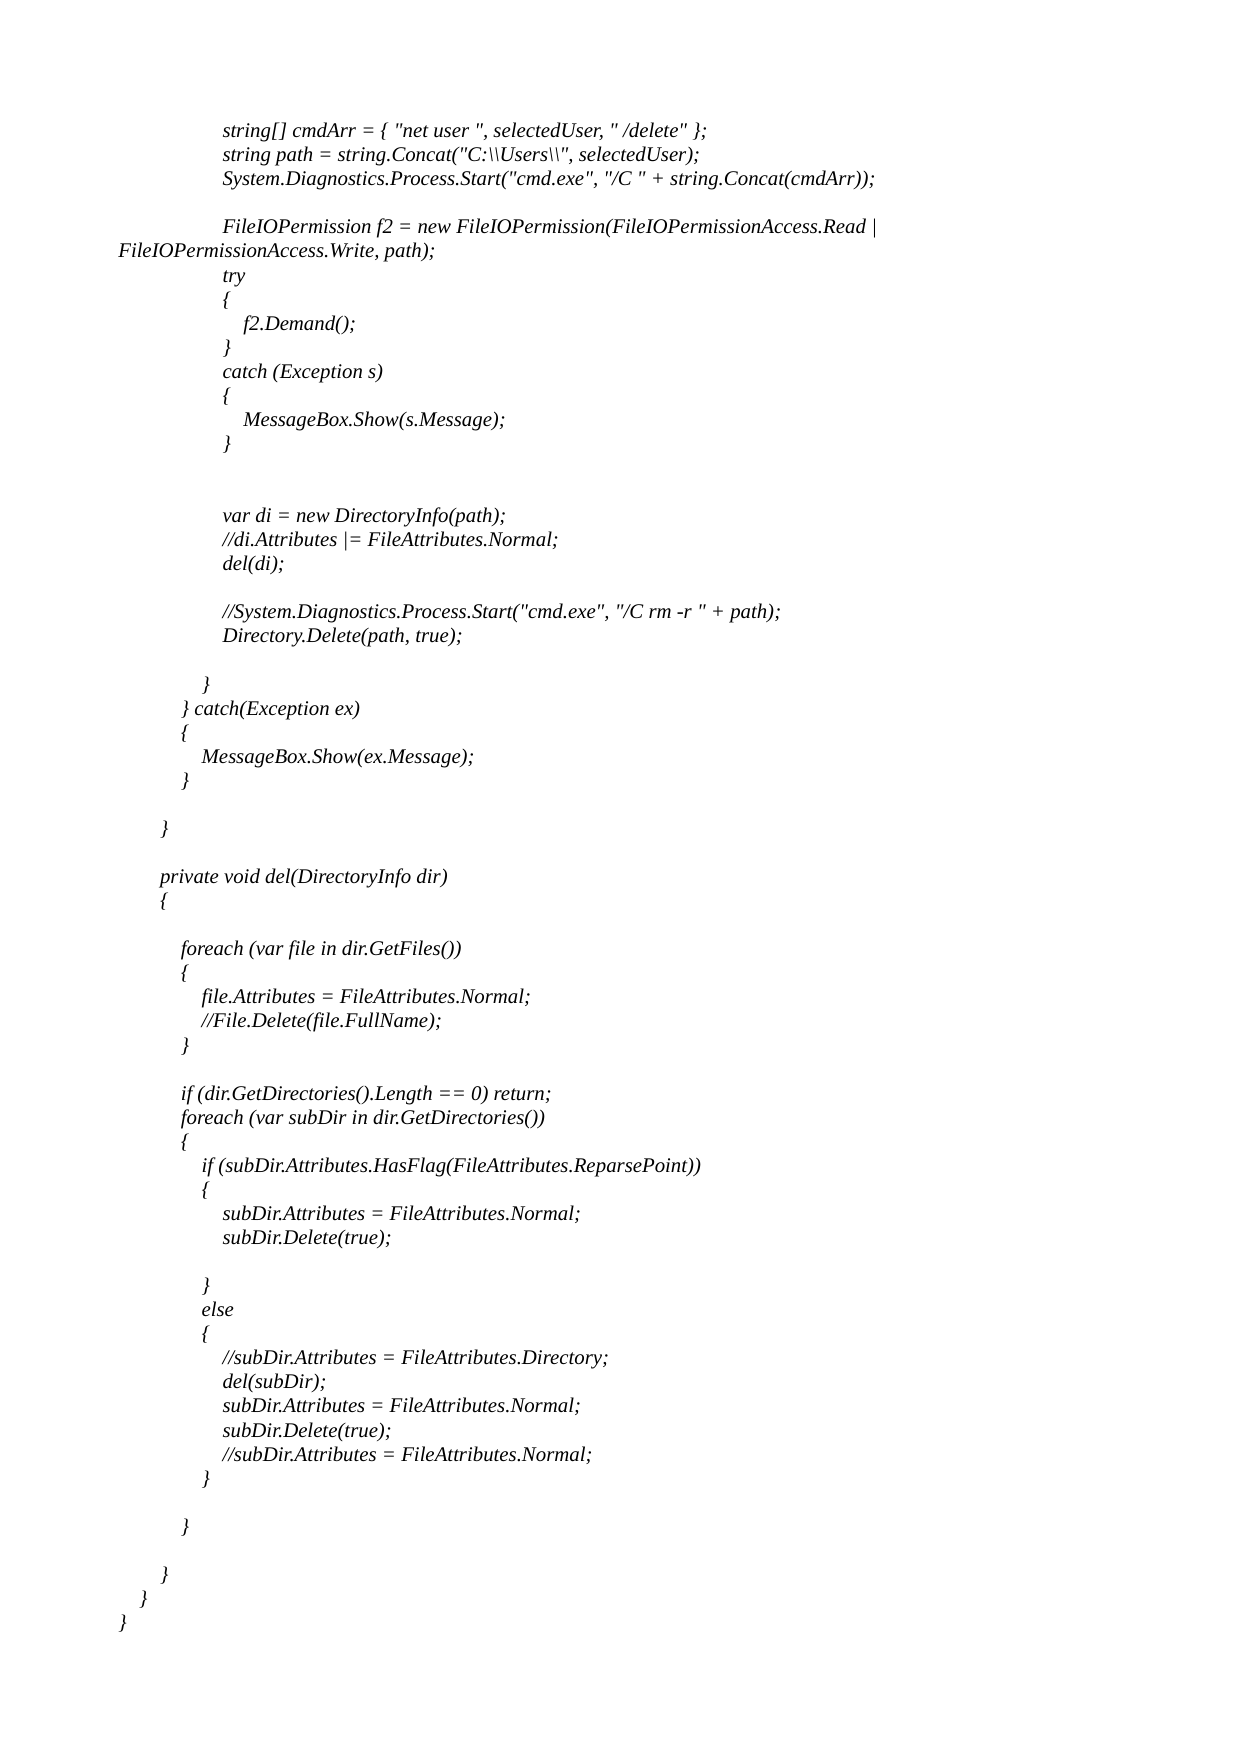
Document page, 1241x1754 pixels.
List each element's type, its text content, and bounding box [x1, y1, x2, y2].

text foreach (var subDir in dir.GetDirectories()) [118, 1105, 1122, 1129]
text { [118, 888, 1122, 912]
text { [118, 287, 1122, 311]
text subDir.Delete(true); [118, 1225, 1122, 1249]
text //subDir.Attributes = FileAttributes.Normal; [118, 1442, 1122, 1466]
text } [118, 768, 1122, 792]
text { [118, 1129, 1122, 1153]
text file.Attributes = FileAttributes.Normal; [118, 984, 1122, 1008]
text } [118, 816, 1122, 840]
text del(subDir); [118, 1369, 1122, 1393]
text try [118, 262, 1122, 287]
text } [118, 431, 1122, 455]
text } [118, 1032, 1122, 1057]
text { [118, 960, 1122, 984]
text { [118, 1177, 1122, 1201]
text string path = string.Concat("C:\\Users\\", selectedUser); [118, 142, 1122, 166]
text MessageBox.Show(ex.Message); [118, 744, 1122, 768]
text } [118, 1586, 1122, 1610]
text } [118, 335, 1122, 359]
text } [118, 672, 1122, 696]
text } [118, 1514, 1122, 1538]
text { [118, 720, 1122, 744]
text subDir.Attributes = FileAttributes.Normal; [118, 1201, 1122, 1225]
text Directory.Delete(path, true); [118, 623, 1122, 647]
text //subDir.Attributes = FileAttributes.Directory; [118, 1345, 1122, 1369]
text del(di); [118, 551, 1122, 575]
text } catch(Exception ex) [118, 696, 1122, 720]
text if (dir.GetDirectories().Length == 0) return; [118, 1081, 1122, 1105]
text System.Diagnostics.Process.Start("cmd.exe", "/C " + string.Concat(cmdArr)); [118, 166, 1122, 190]
text { [118, 1321, 1122, 1345]
text //di.Attributes |= FileAttributes.Normal; [118, 527, 1122, 551]
text //File.Delete(file.FullName); [118, 1008, 1122, 1032]
text FileIOPermission f2 = new FileIOPermission(FileIOPermissionAccess.Read | FileIOPermissionAccess.Write, path); [118, 214, 1122, 262]
text } [118, 1610, 1122, 1634]
text var di = new DirectoryInfo(path); [118, 503, 1122, 527]
text private void del(DirectoryInfo dir) [118, 864, 1122, 888]
text MessageBox.Show(s.Message); [118, 407, 1122, 431]
text else [118, 1297, 1122, 1321]
text //System.Diagnostics.Process.Start("cmd.exe", "/C rm -r " + path); [118, 599, 1122, 623]
text string[] cmdArr = { "net user ", selectedUser, " /delete" }; [118, 118, 1122, 142]
text if (subDir.Attributes.HasFlag(FileAttributes.ReparsePoint)) [118, 1153, 1122, 1177]
text } [118, 1562, 1122, 1586]
text subDir.Attributes = FileAttributes.Normal; [118, 1393, 1122, 1417]
text f2.Demand(); [118, 311, 1122, 335]
text } [118, 1273, 1122, 1297]
text subDir.Delete(true); [118, 1417, 1122, 1442]
text catch (Exception s) [118, 359, 1122, 383]
text foreach (var file in dir.GetFiles()) [118, 936, 1122, 960]
text } [118, 1466, 1122, 1490]
text { [118, 383, 1122, 407]
